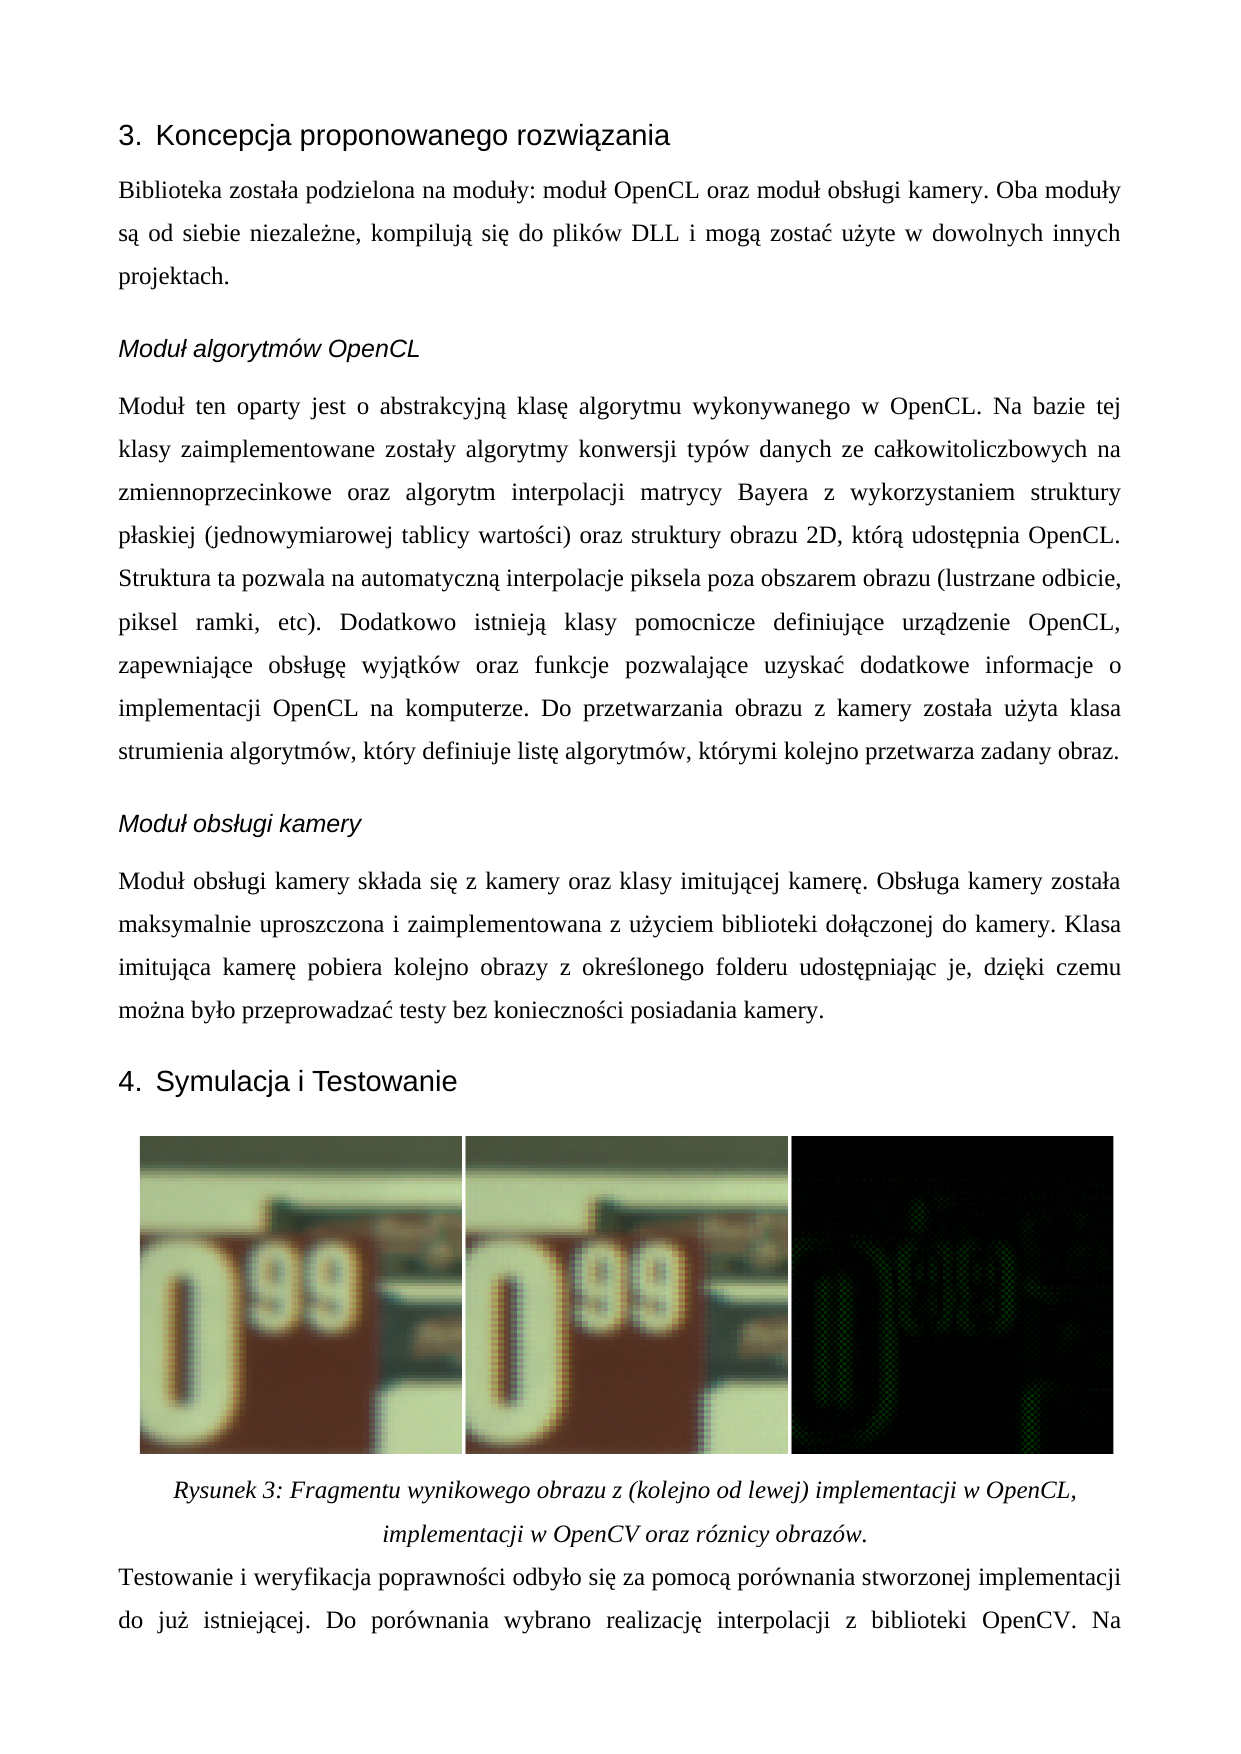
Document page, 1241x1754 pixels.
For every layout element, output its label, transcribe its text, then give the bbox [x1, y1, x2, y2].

subtitle Moduł obsługi kamery [118, 809, 1122, 837]
subtitle Moduł algorytmów OpenCL [118, 333, 1122, 362]
text Rysunek 3: Fragmentu wynikowego obrazu z (kolejno od lewej) implementacji w OpenCL, implementacji w OpenCV oraz róznicy obrazów. [124, 1461, 1128, 1547]
picture [139, 1136, 1114, 1454]
text Biblioteka została podzielona na moduły: moduł OpenCL oraz moduł obsługi kamery. Oba moduły są od siebie niezależne, kompilują się do plików DLL i mogą zostać użyte w dowolnych innych projektach. [118, 175, 1122, 290]
subtitle Koncepcja proponowanego rozwiązania [118, 118, 1122, 152]
text Testowanie i weryfikacja poprawności odbyło się za pomocą porównania stworzonej implementacji do już istniejącej. Do porównania wybrano realizację interpolacji z biblioteki OpenCV. Na [118, 1120, 1122, 1633]
text Moduł ten oparty jest o abstrakcyjną klasę algorytmu wykonywanego w OpenCL. Na bazie tej klasy zaimplementowane zostały algorytmy konwersji typów danych ze całkowitoliczbowych na zmiennoprzecinkowe oraz algorytm interpolacji matrycy Bayera z wykorzystaniem struktury płaskiej (jednowymiarowej tablicy wartości) oraz struktury obrazu 2D, którą udostępnia OpenCL. Struktura ta pozwala na automatyczną interpolacje piksela poza obszarem obrazu (lustrzane odbicie, piksel ramki, etc). Dodatkowo istnieją klasy pomocnicze definiujące urządzenie OpenCL, zapewniające obsługę wyjątków oraz funkcje pozwalające uzyskać dodatkowe informacje o implementacji OpenCL na komputerze. Do przetwarzania obrazu z kamery została użyta klasa strumienia algorytmów, który definiuje listę algorytmów, którymi kolejno przetwarza zadany obraz. [118, 391, 1122, 765]
text Moduł obsługi kamery składa się z kamery oraz klasy imitującej kamerę. Obsługa kamery została maksymalnie uproszczona i zaimplementowana z użyciem biblioteki dołączonej do kamery. Klasa imitująca kamerę pobiera kolejno obrazy z określonego folderu udostępniając je, dzięki czemu można było przeprowadzać testy bez konieczności posiadania kamery. [118, 866, 1122, 1024]
subtitle Symulacja i Testowanie [118, 1064, 1122, 1097]
